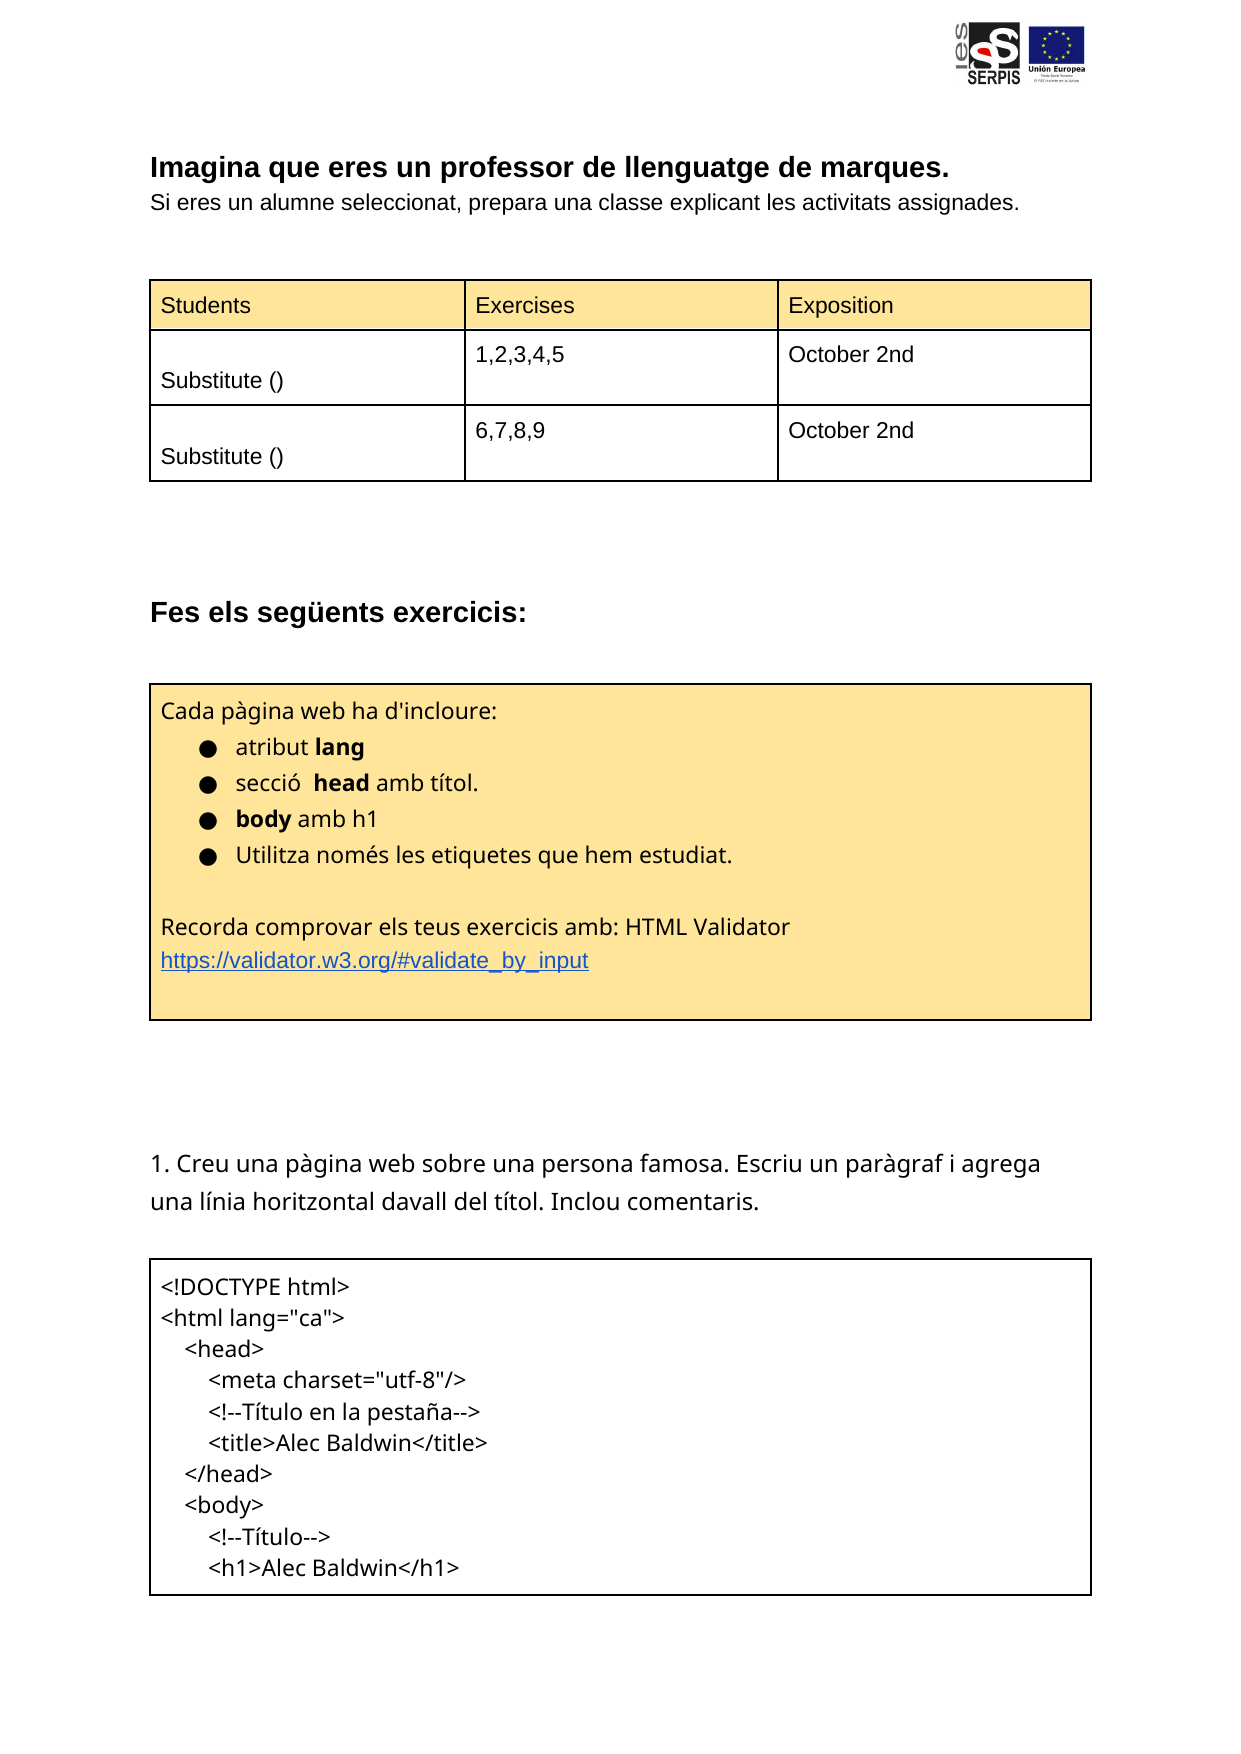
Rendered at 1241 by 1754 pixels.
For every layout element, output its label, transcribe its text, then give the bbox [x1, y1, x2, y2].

table_header Cada pàgina web ha d'incloure: atribut lang secció head amb títol. body amb h1 Utilitza només les etiquetes que hem estudiat. Recorda comprovar els teus exercicis amb: HTML Validator https://validator.w3.org/#validate_by_input [151, 685, 1090, 1019]
picture [950, 18, 1090, 87]
table_header Exposition [779, 281, 1090, 328]
table_cell October 2nd [779, 406, 1090, 480]
text Imagina que eres un professor de llenguatge de marques. [150, 150, 1090, 183]
table_cell October 2nd [779, 331, 1090, 404]
table_cell 1,2,3,4,5 [466, 331, 777, 404]
text Fes els següents exercicis: [150, 594, 1090, 628]
table_header Exercises [466, 281, 777, 328]
text Si eres un alumne seleccionat, prepara una classe explicant les activitats assignades. [150, 188, 1090, 215]
table_cell 6,7,8,9 [466, 406, 777, 480]
table_cell Substitute () [151, 406, 464, 480]
table_header Students [151, 281, 464, 328]
text 1. Creu una pàgina web sobre una persona famosa. Escriu un paràgraf i agrega una línia horitzontal davall del títol. Inclou comentaris. [150, 1147, 1090, 1217]
table_cell Substitute () [151, 331, 464, 404]
table_header <!DOCTYPE html> <html lang="ca"> <head> <meta charset="utf-8"/> <!--Título en la pestaña--> <title>Alec Baldwin</title> </head> <body> <!--Título--> <h1>Alec Baldwin</h1> [151, 1260, 1090, 1593]
